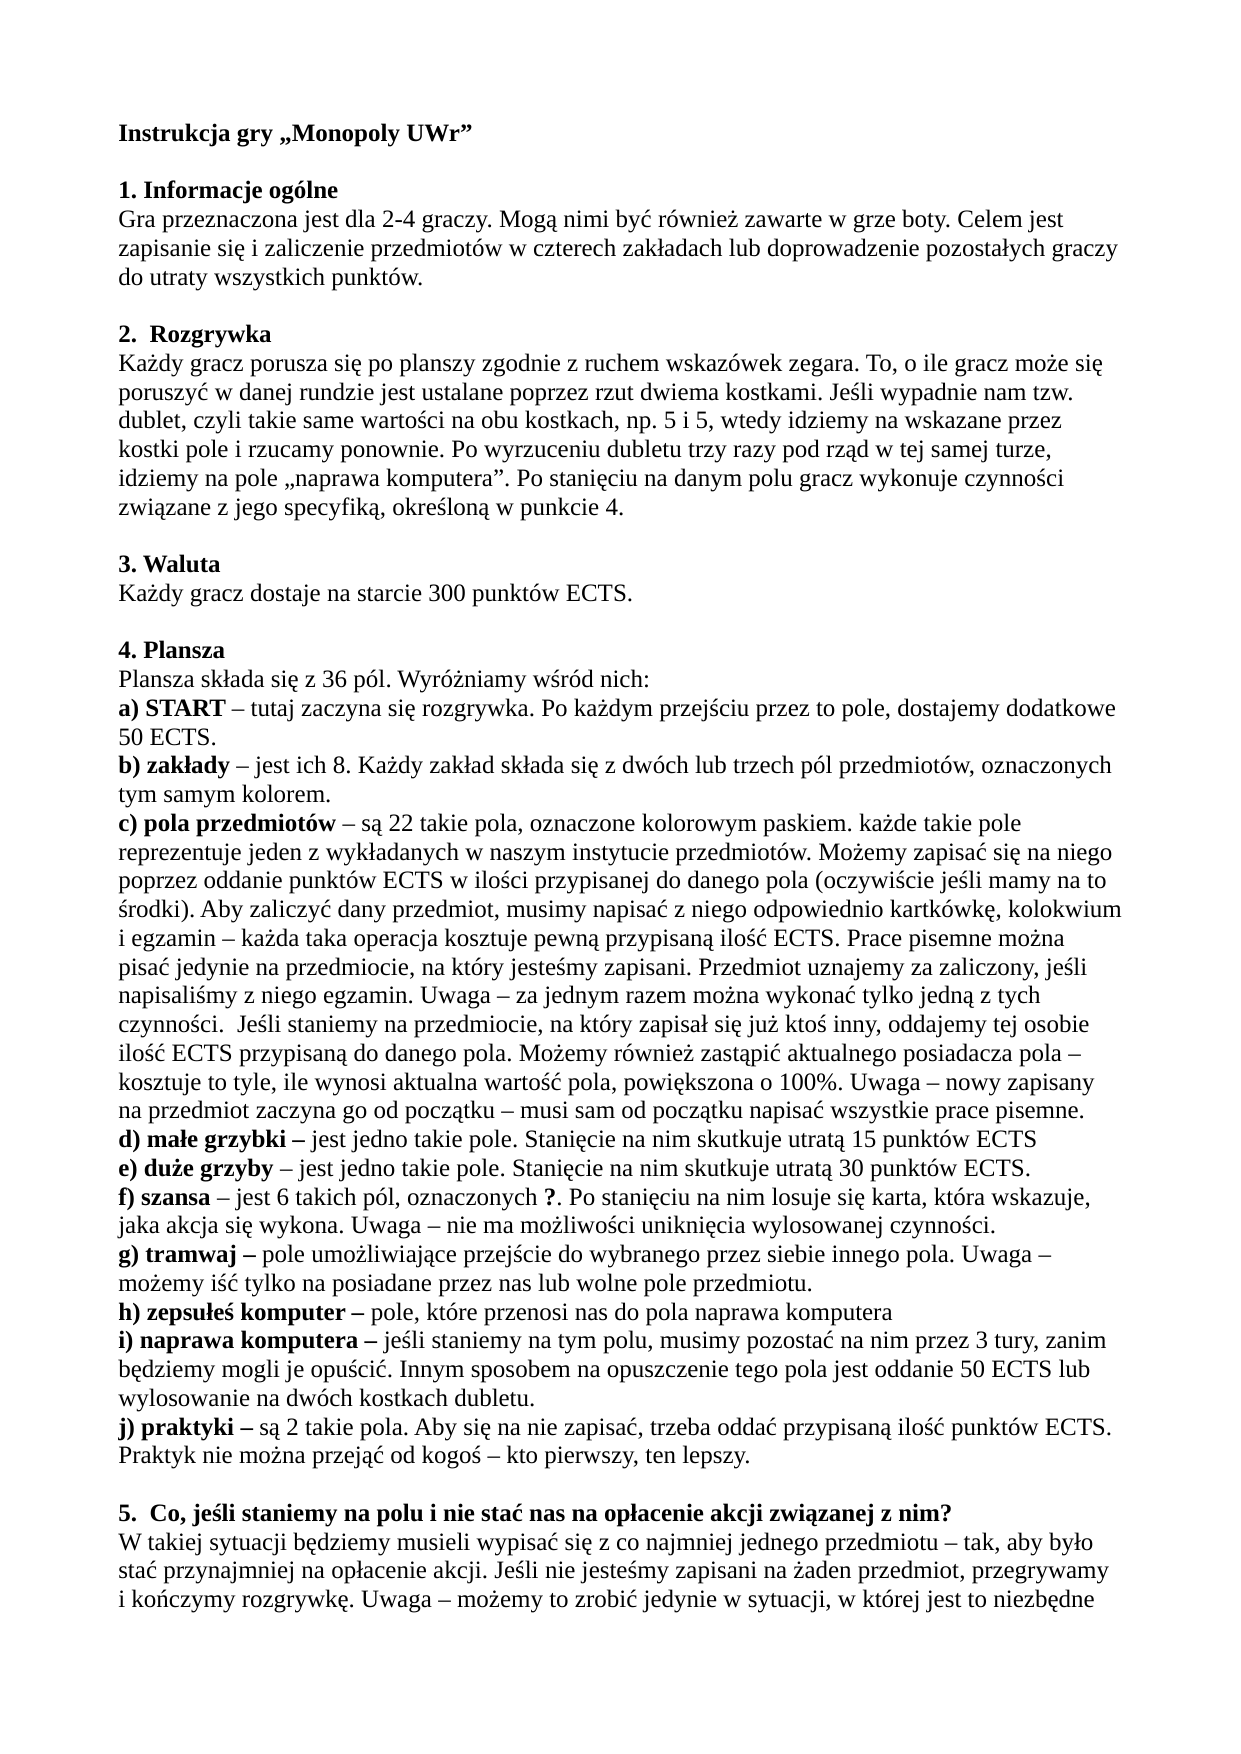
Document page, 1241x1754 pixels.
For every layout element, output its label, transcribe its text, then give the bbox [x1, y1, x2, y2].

text 2. Rozgrywka [118, 319, 1122, 348]
text b) zakłady – jest ich 8. Każdy zakład składa się z dwóch lub trzech pól przedmiotów, oznaczonych tym samym kolorem. [118, 751, 1122, 808]
text 1. Informacje ogólne Gra przeznaczona jest dla 2-4 graczy. Mogą nimi być również zawarte w grze boty. Celem jest zapisanie się i zaliczenie przedmiotów w czterech zakładach lub doprowadzenie pozostałych graczy do utraty wszystkich punktów. [118, 176, 1122, 319]
text W takiej sytuacji będziemy musieli wypisać się z co najmniej jednego przedmiotu – tak, aby było stać przynajmniej na opłacenie akcji. Jeśli nie jesteśmy zapisani na żaden przedmiot, przegrywamy i kończymy rozgrywkę. Uwaga – możemy to zrobić jedynie w sytuacji, w której jest to niezbędne [118, 1527, 1122, 1613]
text Instrukcja gry „Monopoly UWr” [118, 118, 1122, 147]
text e) duże grzyby – jest jedno takie pole. Stanięcie na nim skutkuje utratą 30 punktów ECTS. [118, 1153, 1122, 1182]
text Plansza składa się z 36 pól. Wyróżniamy wśród nich: [118, 664, 1122, 693]
text j) praktyki – są 2 takie pola. Aby się na nie zapisać, trzeba oddać przypisaną ilość punktów ECTS. Praktyk nie można przejąć od kogoś – kto pierwszy, ten lepszy. [118, 1412, 1122, 1498]
text 5. Co, jeśli staniemy na polu i nie stać nas na opłacenie akcji związanej z nim? [118, 1498, 1122, 1527]
text d) małe grzybki – jest jedno takie pole. Stanięcie na nim skutkuje utratą 15 punktów ECTS [118, 1124, 1122, 1153]
text 3. Waluta [118, 549, 1122, 578]
text Każdy gracz dostaje na starcie 300 punktów ECTS. [118, 578, 1122, 607]
text h) zepsułeś komputer – pole, które przenosi nas do pola naprawa komputera [118, 1297, 1122, 1326]
text Każdy gracz porusza się po planszy zgodnie z ruchem wskazówek zegara. To, o ile gracz może się poruszyć w danej rundzie jest ustalane poprzez rzut dwiema kostkami. Jeśli wypadnie nam tzw. dublet, czyli takie same wartości na obu kostkach, np. 5 i 5, wtedy idziemy na wskazane przez kostki pole i rzucamy ponownie. Po wyrzuceniu dubletu trzy razy pod rząd w tej samej turze, idziemy na pole „naprawa komputera”. Po stanięciu na danym polu gracz wykonuje czynności związane z jego specyfiką, określoną w punkcie 4. [118, 348, 1122, 549]
text i) naprawa komputera – jeśli staniemy na tym polu, musimy pozostać na nim przez 3 tury, zanim będziemy mogli je opuścić. Innym sposobem na opuszczenie tego pola jest oddanie 50 ECTS lub wylosowanie na dwóch kostkach dubletu. [118, 1326, 1122, 1412]
text a) START – tutaj zaczyna się rozgrywka. Po każdym przejściu przez to pole, dostajemy dodatkowe 50 ECTS. [118, 693, 1122, 751]
text c) pola przedmiotów – są 22 takie pola, oznaczone kolorowym paskiem. każde takie pole reprezentuje jeden z wykładanych w naszym instytucie przedmiotów. Możemy zapisać się na niego poprzez oddanie punktów ECTS w ilości przypisanej do danego pola (oczywiście jeśli mamy na to środki). Aby zaliczyć dany przedmiot, musimy napisać z niego odpowiednio kartkówkę, kolokwium i egzamin – każda taka operacja kosztuje pewną przypisaną ilość ECTS. Prace pisemne można pisać jedynie na przedmiocie, na który jesteśmy zapisani. Przedmiot uznajemy za zaliczony, jeśli napisaliśmy z niego egzamin. Uwaga – za jednym razem można wykonać tylko jedną z tych czynności. Jeśli staniemy na przedmiocie, na który zapisał się już ktoś inny, oddajemy tej osobie ilość ECTS przypisaną do danego pola. Możemy również zastąpić aktualnego posiadacza pola – kosztuje to tyle, ile wynosi aktualna wartość pola, powiększona o 100%. Uwaga – nowy zapisany na przedmiot zaczyna go od początku – musi sam od początku napisać wszystkie prace pisemne. [118, 808, 1122, 1124]
text f) szansa – jest 6 takich pól, oznaczonych ?. Po stanięciu na nim losuje się karta, która wskazuje, jaka akcja się wykona. Uwaga – nie ma możliwości uniknięcia wylosowanej czynności. [118, 1182, 1122, 1239]
text g) tramwaj – pole umożliwiające przejście do wybranego przez siebie innego pola. Uwaga – możemy iść tylko na posiadane przez nas lub wolne pole przedmiotu. [118, 1239, 1122, 1297]
text 4. Plansza [118, 636, 1122, 664]
